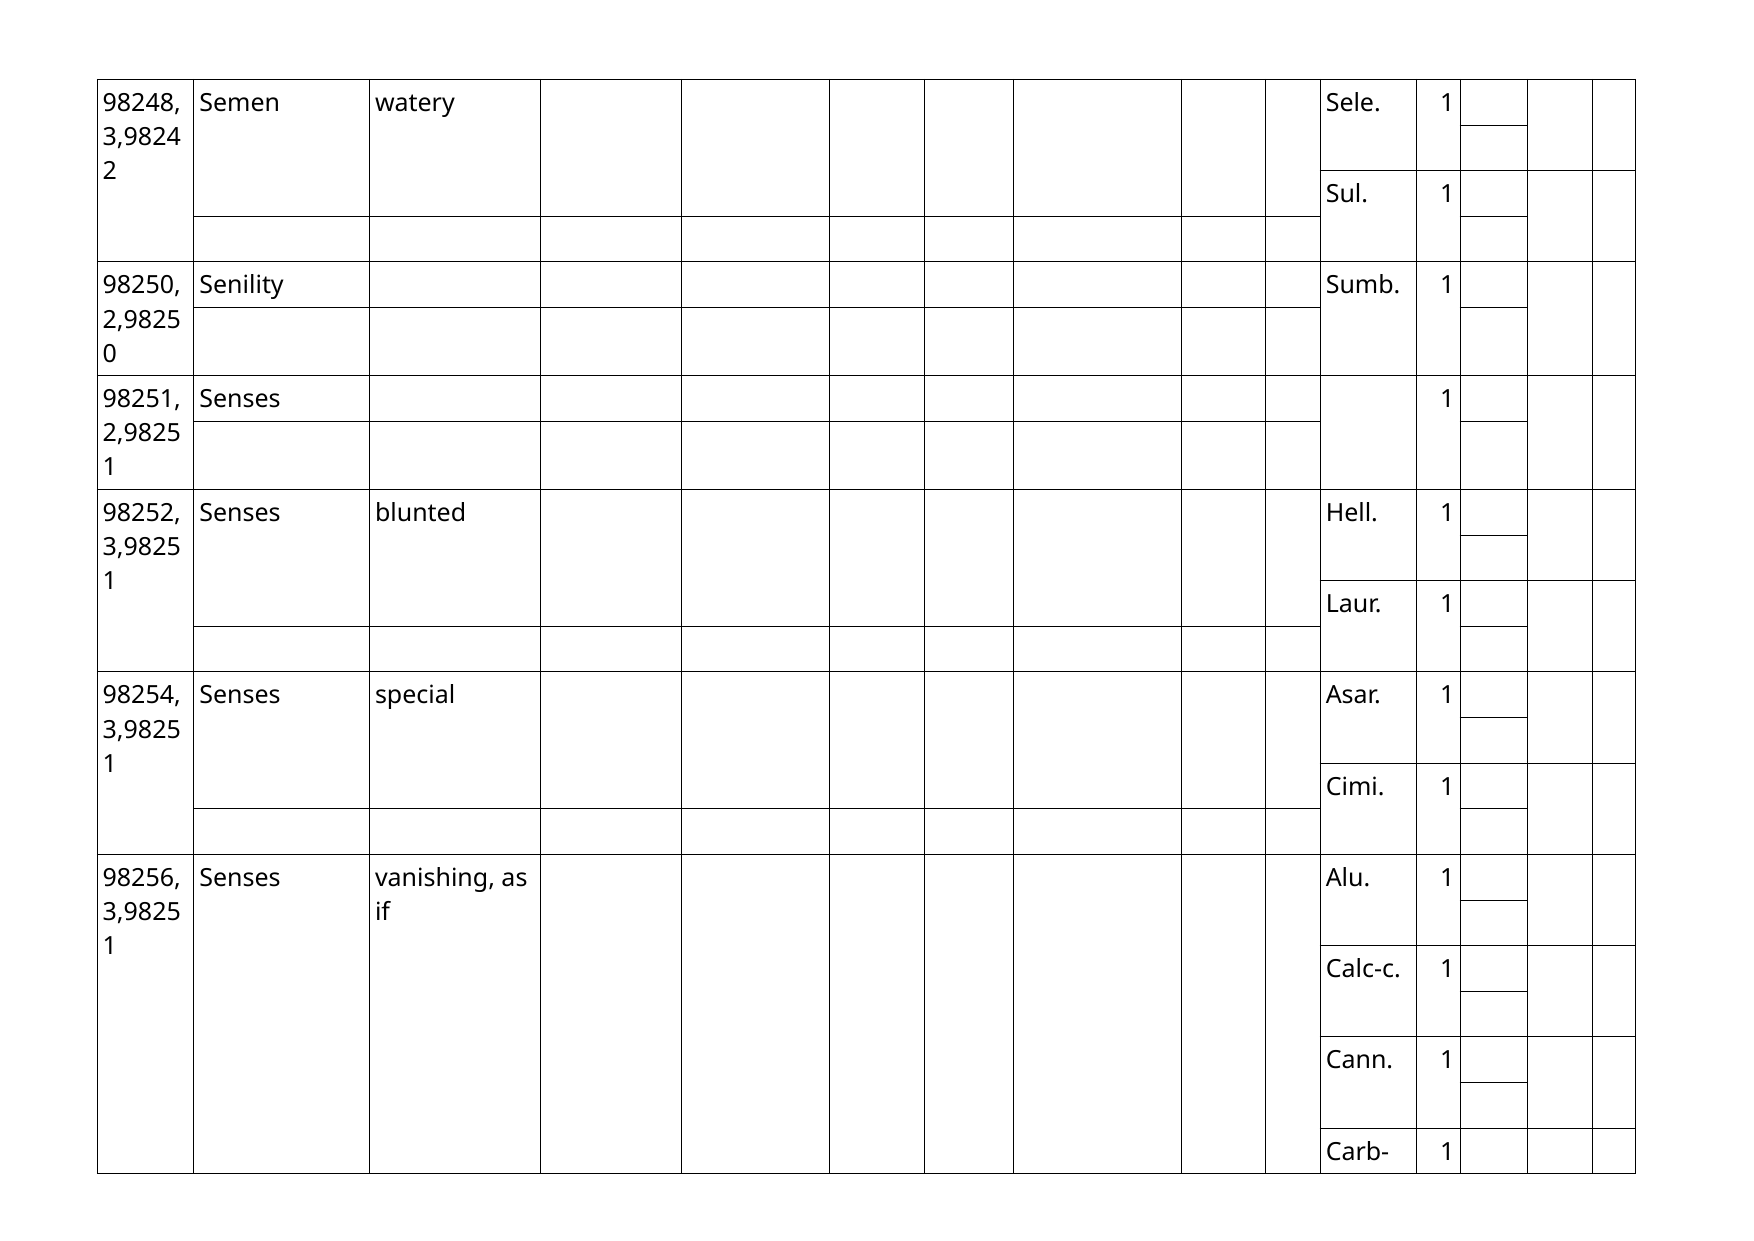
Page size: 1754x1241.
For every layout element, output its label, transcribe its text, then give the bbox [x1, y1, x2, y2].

table_cell Senility [194, 262, 369, 307]
table_cell [1593, 171, 1635, 261]
table_cell [370, 627, 540, 671]
table_cell [1014, 262, 1181, 307]
table_cell [1182, 376, 1265, 421]
table_cell [370, 809, 540, 854]
table_cell [541, 262, 681, 307]
table_cell [541, 217, 681, 261]
table_cell [1182, 627, 1265, 671]
table_cell [1014, 855, 1181, 1173]
table_cell [1014, 490, 1181, 626]
table_cell [1528, 1129, 1592, 1173]
table_cell Laur. [1321, 581, 1416, 671]
table_cell [541, 308, 681, 375]
table_cell [1266, 809, 1320, 854]
table_cell [830, 490, 924, 626]
table_cell 1 [1417, 855, 1460, 945]
table_cell 1 [1417, 1129, 1460, 1173]
table_cell [370, 422, 540, 489]
table_cell [1528, 672, 1592, 763]
table_cell [1593, 80, 1635, 170]
table_cell [925, 217, 1013, 261]
table_cell [1593, 262, 1635, 375]
table_cell [830, 627, 924, 671]
table_cell 1 [1417, 764, 1460, 854]
table_cell 1 [1417, 262, 1460, 375]
table_cell [1266, 855, 1320, 1173]
table_cell [1461, 262, 1527, 307]
table_cell [925, 490, 1013, 626]
table_cell [1014, 422, 1181, 489]
table_cell [925, 80, 1013, 216]
table_cell [1593, 672, 1635, 763]
table_cell [370, 217, 540, 261]
table_cell [1461, 490, 1527, 534]
table_cell [1266, 80, 1320, 216]
table_cell [925, 809, 1013, 854]
table_cell [1182, 809, 1265, 854]
table_cell [1266, 376, 1320, 421]
table_cell [1593, 376, 1635, 489]
table_cell [1528, 376, 1592, 489]
table_cell [1461, 308, 1527, 375]
table_cell [1182, 308, 1265, 375]
table_cell [1461, 217, 1527, 261]
table_cell [1266, 672, 1320, 808]
table_cell [830, 672, 924, 808]
table_cell [194, 422, 369, 489]
table_cell [682, 672, 829, 808]
table_cell [1182, 672, 1265, 808]
table_cell watery [370, 80, 540, 216]
table_cell [682, 376, 829, 421]
table_cell [830, 422, 924, 489]
table_cell [1014, 217, 1181, 261]
table_cell [1528, 171, 1592, 261]
table_cell [1321, 376, 1416, 489]
table_cell [1528, 262, 1592, 375]
table_cell Sele. [1321, 80, 1416, 170]
table_cell [1461, 627, 1527, 671]
table_cell [541, 627, 681, 671]
table_cell [1593, 946, 1635, 1036]
table_cell [1461, 1037, 1527, 1082]
table_cell [541, 855, 681, 1173]
table_cell [1182, 80, 1265, 216]
table_cell [1461, 1083, 1527, 1128]
table_cell Cimi. [1321, 764, 1416, 854]
table_cell vanishing, as if [370, 855, 540, 1173]
table_cell 1 [1417, 80, 1460, 170]
table_cell [1461, 422, 1527, 489]
table_cell [1461, 946, 1527, 991]
table_cell [1014, 809, 1181, 854]
table_cell 1 [1417, 376, 1460, 489]
table_cell [1593, 855, 1635, 945]
table_cell [1461, 855, 1527, 899]
table_cell [1014, 80, 1181, 216]
table_cell [370, 262, 540, 307]
table_cell [1528, 855, 1592, 945]
table_cell 1 [1417, 581, 1460, 671]
table_cell Calc-c. [1321, 946, 1416, 1036]
table_cell [925, 422, 1013, 489]
table_cell [682, 262, 829, 307]
table_cell [1182, 422, 1265, 489]
table_cell [830, 376, 924, 421]
table_cell Carb- [1321, 1129, 1416, 1173]
table_cell 98248,3,98242 [98, 80, 193, 261]
table_cell [194, 308, 369, 375]
table_cell 98256,3,98251 [98, 855, 193, 1173]
table_cell [925, 627, 1013, 671]
table_cell [1461, 126, 1527, 170]
table_cell [682, 217, 829, 261]
table_cell 1 [1417, 490, 1460, 580]
table_cell [1182, 262, 1265, 307]
table_cell [194, 217, 369, 261]
table_cell [1528, 581, 1592, 671]
table_cell Alu. [1321, 855, 1416, 945]
table_cell 1 [1417, 171, 1460, 261]
table_cell [1182, 855, 1265, 1173]
table_cell Senses [194, 855, 369, 1173]
table_cell [541, 80, 681, 216]
table_cell [1593, 581, 1635, 671]
table_cell 1 [1417, 946, 1460, 1036]
table_cell Sul. [1321, 171, 1416, 261]
table_cell [541, 376, 681, 421]
table_cell [1266, 308, 1320, 375]
table_cell [682, 855, 829, 1173]
table_cell [1182, 490, 1265, 626]
table_cell [1461, 718, 1527, 763]
table_cell [1461, 901, 1527, 945]
table_cell [370, 376, 540, 421]
table_cell [682, 422, 829, 489]
table_cell [682, 80, 829, 216]
table_cell [1593, 490, 1635, 580]
table_cell [1461, 992, 1527, 1036]
table_cell [682, 627, 829, 671]
table_cell [1266, 627, 1320, 671]
table_cell [830, 855, 924, 1173]
table_cell 98250,2,98250 [98, 262, 193, 375]
table_cell [1461, 376, 1527, 421]
table_cell [925, 672, 1013, 808]
table_cell 98252,3,98251 [98, 490, 193, 671]
table_cell [1182, 217, 1265, 261]
table_cell [1014, 672, 1181, 808]
table_cell [682, 490, 829, 626]
table_cell Sumb. [1321, 262, 1416, 375]
table_cell [1528, 80, 1592, 170]
table_cell [925, 855, 1013, 1173]
table_cell [830, 809, 924, 854]
table_cell [541, 672, 681, 808]
table_cell [1593, 1129, 1635, 1173]
table_cell [194, 627, 369, 671]
table_cell [1461, 1129, 1527, 1173]
table_cell [1014, 627, 1181, 671]
table_cell special [370, 672, 540, 808]
table_cell Hell. [1321, 490, 1416, 580]
table_cell 98254,3,98251 [98, 672, 193, 854]
table_cell [925, 262, 1013, 307]
table_cell [830, 308, 924, 375]
table_cell [1593, 764, 1635, 854]
table_cell [194, 809, 369, 854]
table_cell [1593, 1037, 1635, 1128]
table_cell [1461, 80, 1527, 124]
table_cell [830, 80, 924, 216]
table_cell [1266, 422, 1320, 489]
table_cell [925, 308, 1013, 375]
table_cell [1461, 764, 1527, 808]
table_cell Senses [194, 376, 369, 421]
table_cell [682, 308, 829, 375]
table_cell 1 [1417, 1037, 1460, 1128]
table_cell blunted [370, 490, 540, 626]
table_cell [1528, 1037, 1592, 1128]
table_cell [1266, 217, 1320, 261]
table_cell [830, 262, 924, 307]
table_cell 1 [1417, 672, 1460, 763]
table_cell [1528, 946, 1592, 1036]
table_cell [1014, 376, 1181, 421]
table_cell [370, 308, 540, 375]
table_cell [925, 376, 1013, 421]
table_cell [1461, 581, 1527, 626]
table_cell Semen [194, 80, 369, 216]
table_cell [1461, 171, 1527, 216]
table_cell [1014, 308, 1181, 375]
table_cell [1266, 262, 1320, 307]
table_cell [541, 422, 681, 489]
table_cell [1461, 809, 1527, 854]
table_cell [830, 217, 924, 261]
table_cell [541, 809, 681, 854]
table_cell [1528, 490, 1592, 580]
table_cell Senses [194, 490, 369, 626]
table_cell [1266, 490, 1320, 626]
table_cell Cann. [1321, 1037, 1416, 1128]
table_cell Asar. [1321, 672, 1416, 763]
table_cell [1528, 764, 1592, 854]
table_cell Senses [194, 672, 369, 808]
table_cell [682, 809, 829, 854]
table_cell [1461, 536, 1527, 580]
table_cell [1461, 672, 1527, 717]
table_cell [541, 490, 681, 626]
table_cell 98251,2,98251 [98, 376, 193, 489]
